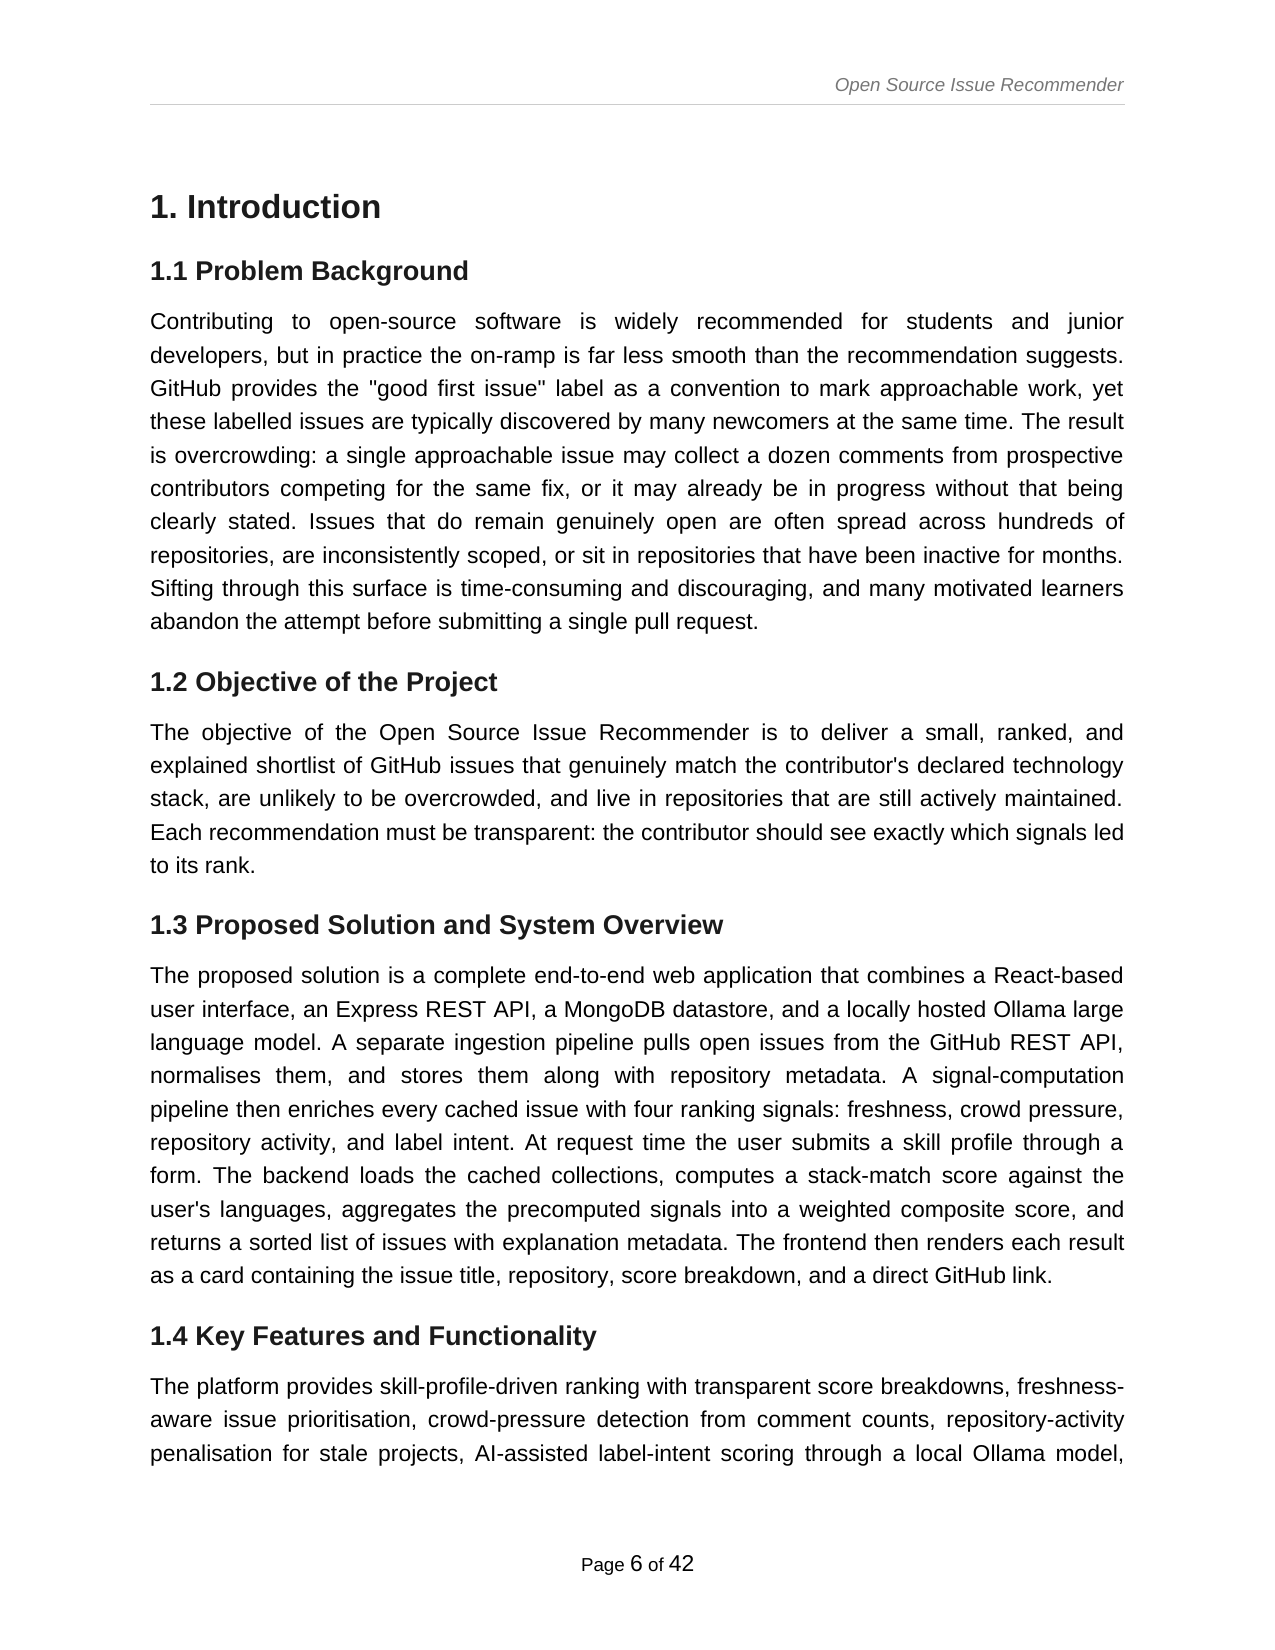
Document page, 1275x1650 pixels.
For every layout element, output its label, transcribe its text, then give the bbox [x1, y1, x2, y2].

text The objective of the Open Source Issue Recommender is to deliver a small, ranked, and explained shortlist of GitHub issues that genuinely match the contributor's declared technology stack, are unlikely to be overcrowded, and live in repositories that are still actively maintained. Each recommendation must be transparent: the contributor should see exactly which signals led to its rank. [150, 713, 1125, 880]
subtitle 1.1 Problem Background [150, 255, 1125, 286]
subtitle 1. Introduction [150, 187, 1125, 226]
text The platform provides skill-profile-driven ranking with transparent score breakdowns, freshness-aware issue prioritisation, crowd-pressure detection from comment counts, repository-activity penalisation for stale projects, AI-assisted label-intent scoring through a local Ollama model, [150, 1368, 1125, 1468]
subtitle 1.2 Objective of the Project [150, 666, 1125, 697]
text The proposed solution is a complete end-to-end web application that combines a React-based user interface, an Express REST API, a MongoDB datastore, and a locally hosted Ollama large language model. A separate ingestion pipeline pulls open issues from the GitHub REST API, normalises them, and stores them along with repository metadata. A signal-computation pipeline then enriches every cached issue with four ranking signals: freshness, crowd pressure, repository activity, and label intent. At request time the user submits a skill profile through a form. The backend loads the cached collections, computes a stack-match score against the user's languages, aggregates the precomputed signals into a weighted composite score, and returns a sorted list of issues with explanation metadata. The frontend then renders each result as a card containing the issue title, repository, score breakdown, and a direct GitHub link. [150, 957, 1125, 1291]
subtitle 1.4 Key Features and Functionality [150, 1320, 1125, 1351]
text Contributing to open-source software is widely recommended for students and junior developers, but in practice the on-ramp is far less smooth than the recommendation suggests. GitHub provides the "good first issue" label as a convention to mark approachable work, yet these labelled issues are typically discovered by many newcomers at the same time. The result is overcrowding: a single approachable issue may collect a dozen comments from prospective contributors competing for the same fix, or it may already be in progress without that being clearly stated. Issues that do remain genuinely open are often spread across hundreds of repositories, are inconsistently scoped, or sit in repositories that have been inactive for months. Sifting through this surface is time-consuming and discouraging, and many motivated learners abandon the attempt before submitting a single pull request. [150, 303, 1125, 636]
subtitle 1.3 Proposed Solution and System Overview [150, 909, 1125, 941]
